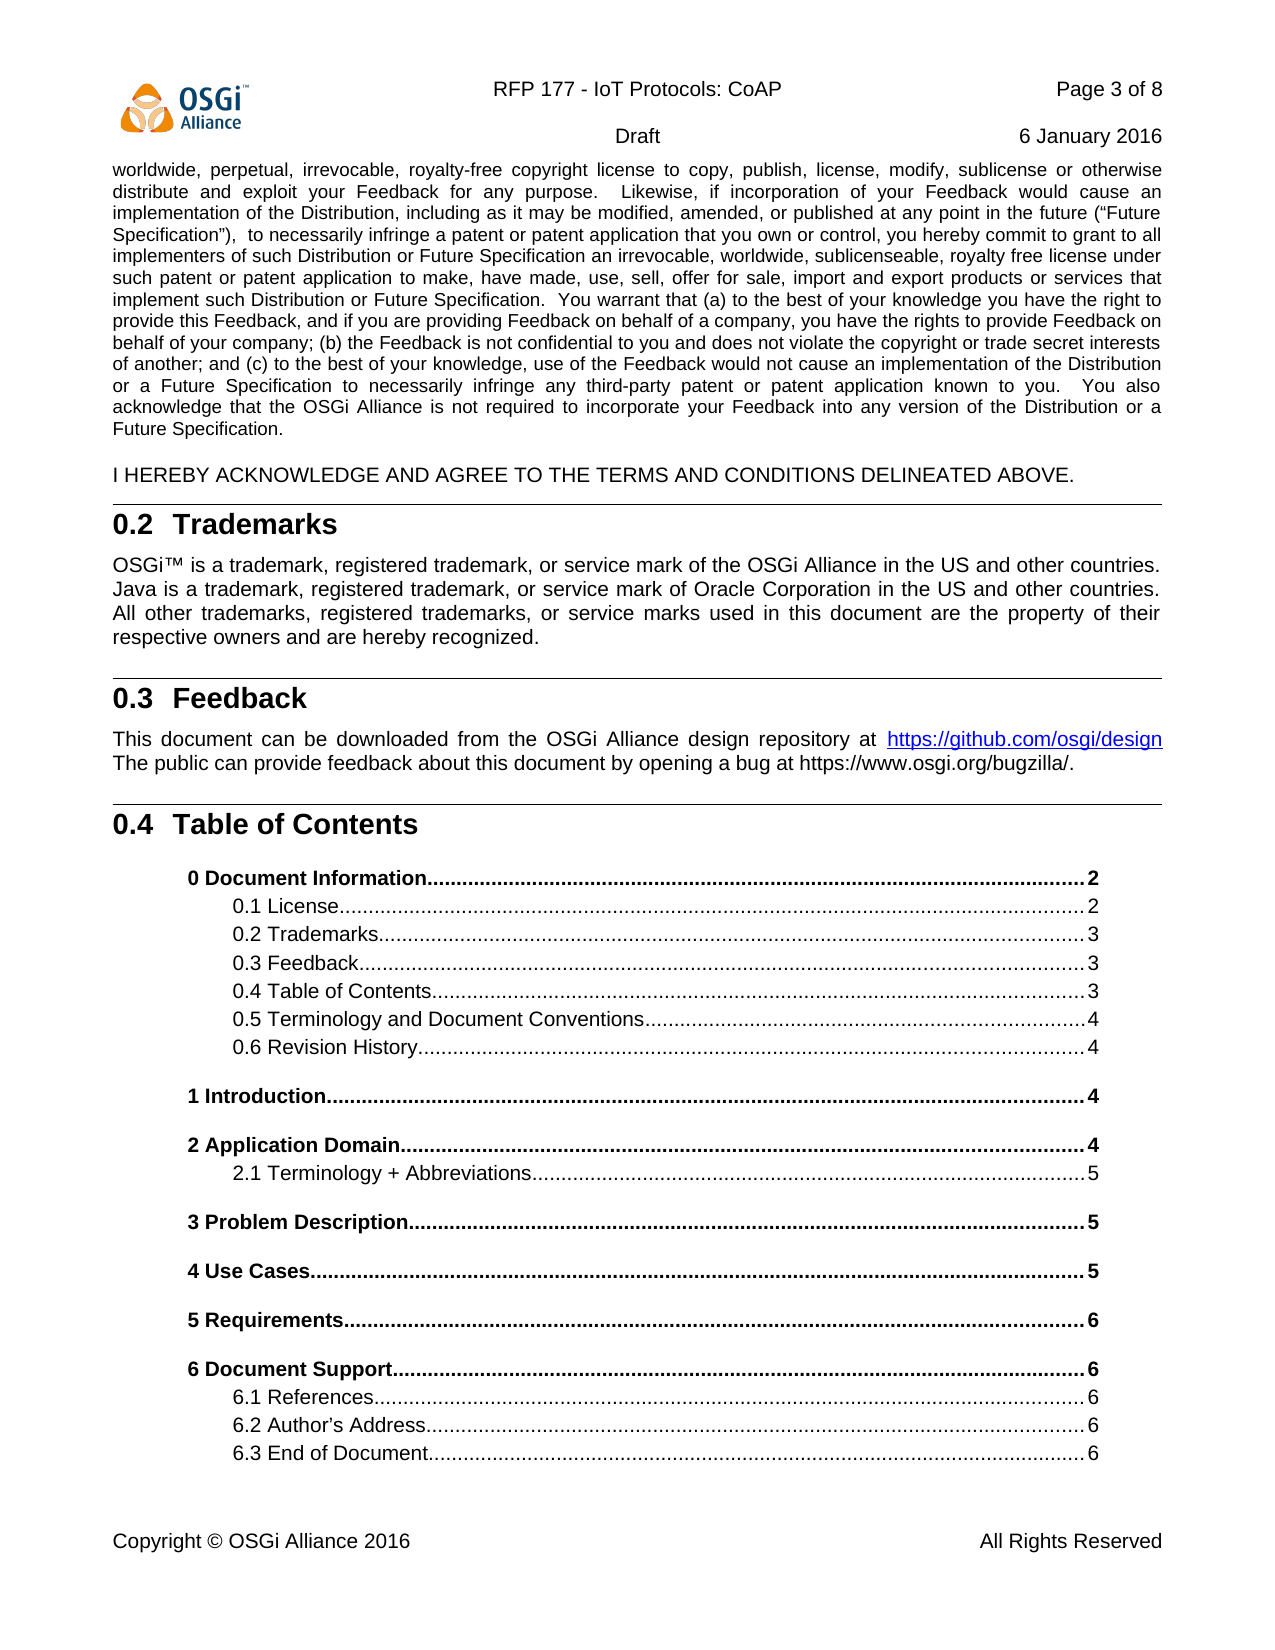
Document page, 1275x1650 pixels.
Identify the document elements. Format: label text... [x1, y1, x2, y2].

text worldwide, perpetual, irrevocable, royalty-free copyright license to copy, publish, license, modify, sublicense or otherwise distribute and exploit your Feedback for any purpose. Likewise, if incorporation of your Feedback would cause an implementation of the Distribution, including as it may be modified, amended, or published at any point in the future (“Future Specification”), to necessarily infringe a patent or patent application that you own or control, you hereby commit to grant to all implementers of such Distribution or Future Specification an irrevocable, worldwide, sublicenseable, royalty free license under such patent or patent application to make, have made, use, sell, offer for sale, import and export products or services that implement such Distribution or Future Specification. You warrant that (a) to the best of your knowledge you have the right to provide this Feedback, and if you are providing Feedback on behalf of a company, you have the rights to provide Feedback on behalf of your company; (b) the Feedback is not confidential to you and does not violate the copyright or trade secret interests of another; and (c) to the best of your knowledge, use of the Feedback would not cause an implementation of the Distribution or a Future Specification to necessarily infringe any third-party patent or patent application known to you. You also acknowledge that the OSGi Alliance is not required to incorporate your Feedback into any version of the Distribution or a Future Specification. [112, 159, 1162, 439]
text OSGi™ is a trademark, registered trademark, or service mark of the OSGi Alliance in the US and other countries. Java is a trademark, registered trademark, or service mark of Oracle Corporation in the US and other countries. All other trademarks, registered trademarks, or service marks used in this document are the property of their respective owners and are hereby recognized. [112, 553, 1162, 649]
subtitle Table of Contents [112, 805, 1162, 841]
text 4 Use Cases 5 [187, 1259, 1162, 1283]
text I HEREBY ACKNOWLEDGE AND AGREE TO THE TERMS AND CONDITIONS DELINEATED ABOVE. [112, 463, 1162, 487]
text 0.4 Table of Contents 3 [232, 978, 1162, 1002]
text 0.5 Terminology and Document Conventions 4 [232, 1007, 1162, 1031]
text This document can be downloaded from the OSGi Alliance design repository at https://github.com/osgi/design The public can provide feedback about this document by opening a bug at https://www.osgi.org/bugzilla/. [112, 727, 1162, 775]
text 6 Document Support 6 [187, 1357, 1162, 1381]
text 0 Document Information 2 [187, 866, 1162, 890]
text 2 Application Domain 4 [187, 1133, 1162, 1157]
text 3 Problem Description 5 [187, 1210, 1162, 1234]
text 6.2 Author’s Address 6 [232, 1413, 1162, 1437]
text 6.3 End of Document 6 [232, 1441, 1162, 1465]
text 5 Requirements 6 [187, 1308, 1162, 1332]
text 0.2 Trademarks 3 [232, 922, 1162, 946]
text 0.6 Revision History 4 [232, 1035, 1162, 1059]
text 0.1 License 2 [232, 894, 1162, 918]
text 0.3 Feedback 3 [232, 950, 1162, 974]
subtitle Trademarks [112, 505, 1162, 541]
text 6.1 References 6 [232, 1385, 1162, 1409]
text 2.1 Terminology + Abbreviations 5 [232, 1161, 1162, 1185]
picture [113, 76, 257, 140]
subtitle Feedback [112, 679, 1162, 715]
text 1 Introduction 4 [187, 1084, 1162, 1108]
